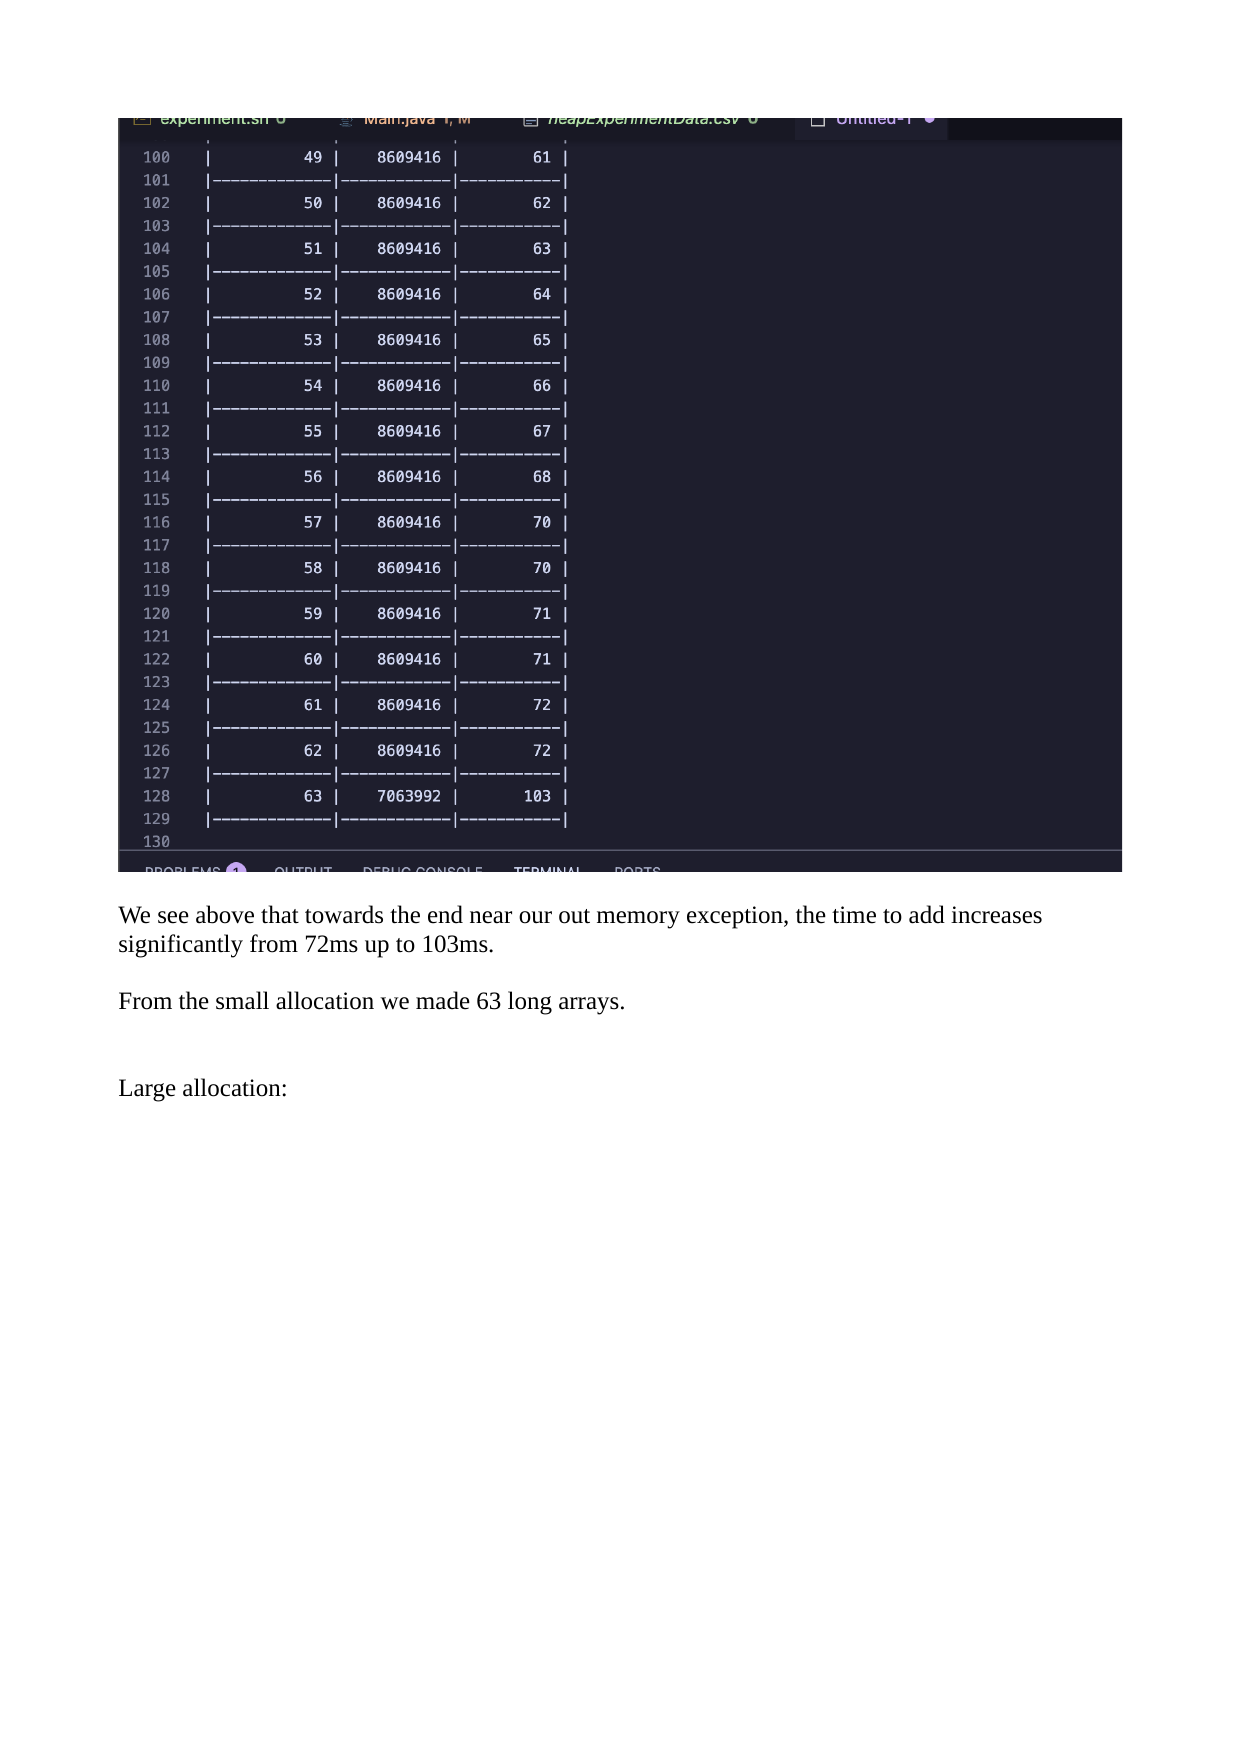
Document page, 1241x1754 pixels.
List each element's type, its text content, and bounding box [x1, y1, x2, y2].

text From the small allocation we made 63 long arrays. [118, 986, 1122, 1015]
text Large allocation: [118, 1073, 1122, 1101]
text We see above that towards the end near our out memory exception, the time to add increases significantly from 72ms up to 103ms. [118, 900, 1122, 958]
picture [118, 118, 1123, 872]
